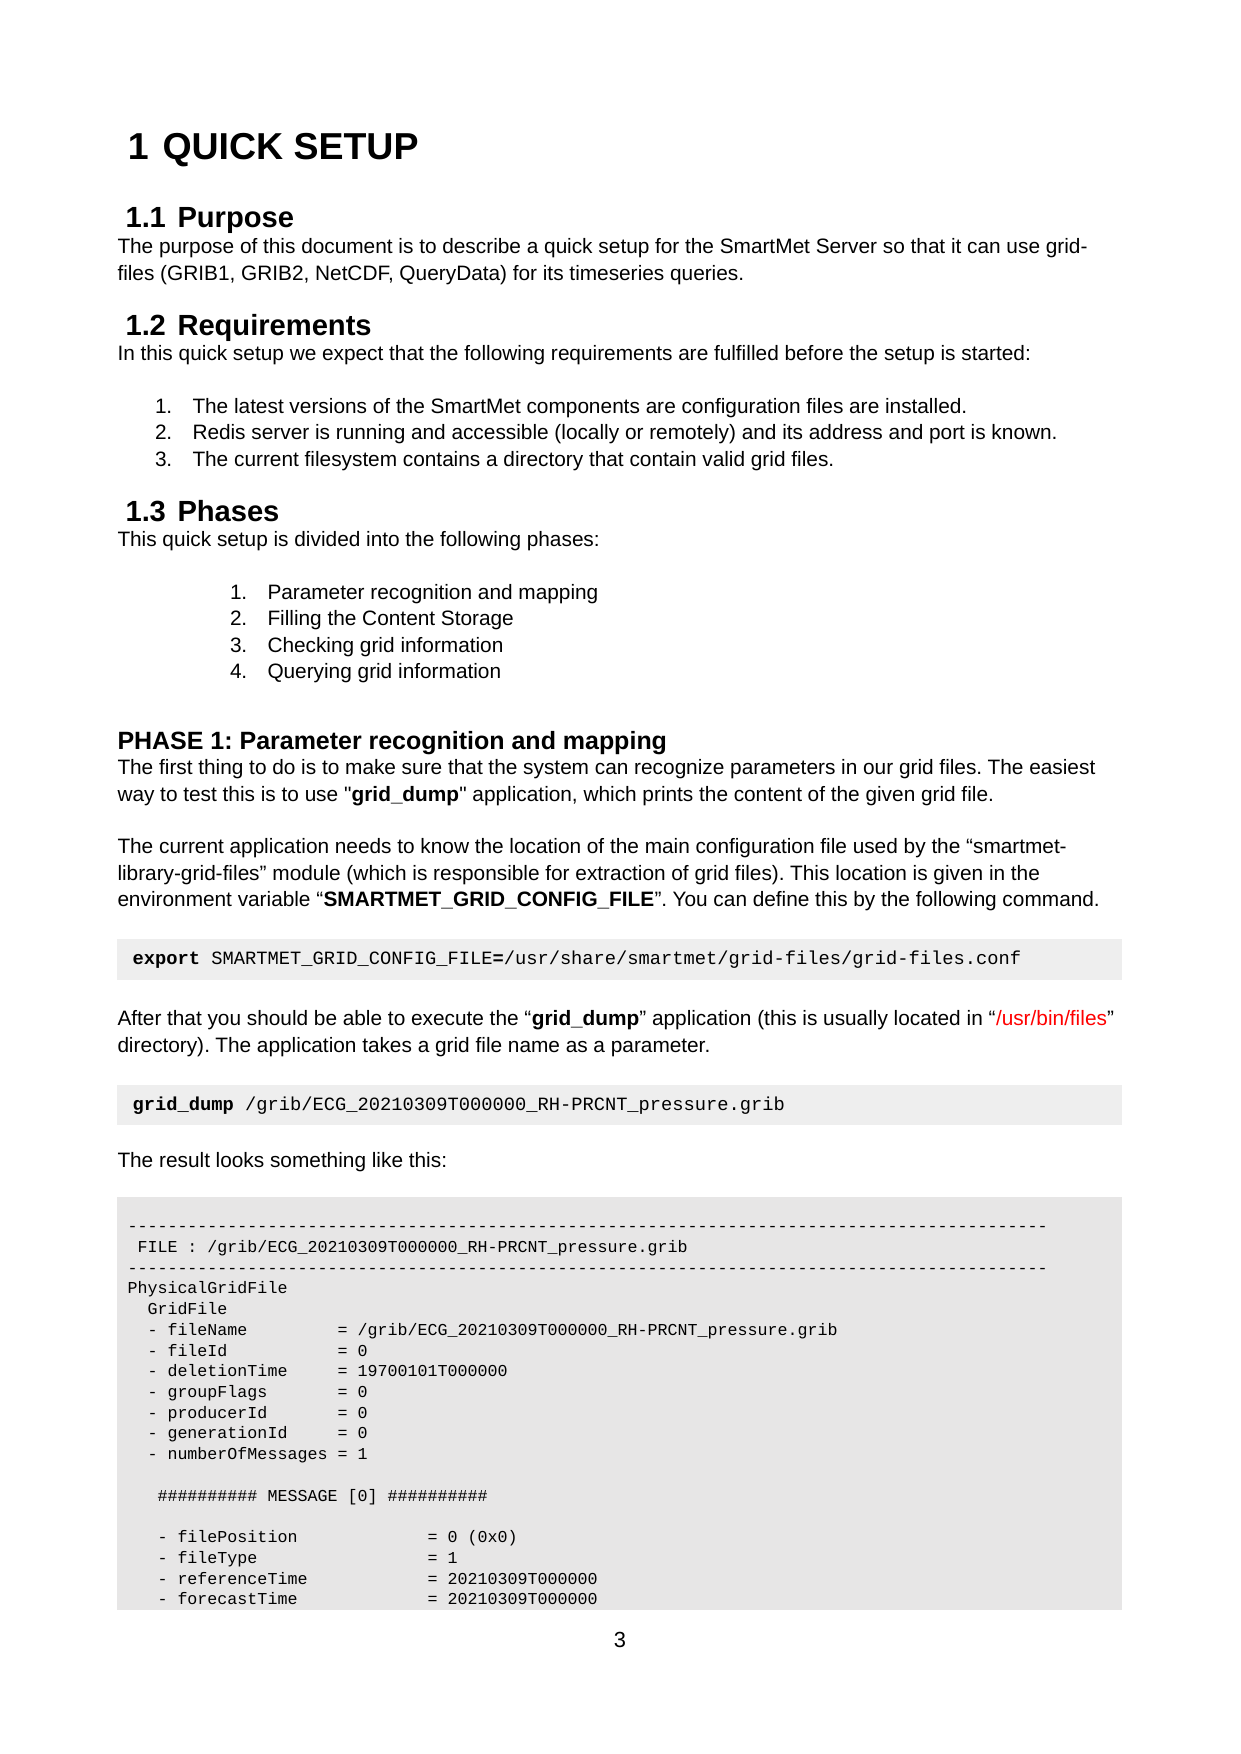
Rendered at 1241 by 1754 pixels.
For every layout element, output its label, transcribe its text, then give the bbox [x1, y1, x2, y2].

text GridFile [117, 1301, 1122, 1319]
list Filling the Content Storage [230, 606, 1122, 630]
text - filePosition = 0 (0x0) [117, 1529, 1122, 1548]
text - forecastTime = 20210309T000000 [117, 1591, 1122, 1610]
text - deletionTime = 19700101T000000 [117, 1363, 1122, 1382]
text - fileId = 0 [117, 1342, 1122, 1361]
text -------------------------------------------------------------------------------------------- [117, 1218, 1122, 1237]
list Querying grid information [230, 659, 1122, 683]
subtitle QUICK SETUP [117, 124, 1122, 167]
text - generationId = 0 [117, 1425, 1122, 1444]
subtitle Purpose [117, 200, 1122, 234]
text grid_dump /grib/ECG_20210309T000000_RH-PRCNT_pressure.grib [117, 1094, 1122, 1116]
text The first thing to do is to make sure that the system can recognize parameters in our grid files. The easiest way to test this is to use "grid_dump" application, which prints the content of the given grid file. [117, 755, 1122, 805]
subtitle PHASE 1: Parameter recognition and mapping [117, 726, 1122, 755]
text -------------------------------------------------------------------------------------------- [117, 1259, 1122, 1278]
list Checking grid information [230, 633, 1122, 657]
text - numberOfMessages = 1 [117, 1446, 1122, 1465]
text - groupFlags = 0 [117, 1384, 1122, 1402]
text - producerId = 0 [117, 1404, 1122, 1423]
list The current filesystem contains a directory that contain valid grid files. [155, 446, 1122, 470]
text This quick setup is divided into the following phases: [117, 527, 1122, 551]
text - referenceTime = 20210309T000000 [117, 1570, 1122, 1589]
text FILE : /grib/ECG_20210309T000000_RH-PRCNT_pressure.grib [117, 1238, 1122, 1257]
list The latest versions of the SmartMet components are configuration files are installed. [155, 394, 1122, 418]
text - fileName = /grib/ECG_20210309T000000_RH-PRCNT_pressure.grib [117, 1321, 1122, 1340]
text The purpose of this document is to describe a quick setup for the SmartMet Server so that it can use grid-files (GRIB1, GRIB2, NetCDF, QueryData) for its timeseries queries. [117, 234, 1122, 284]
list Redis server is running and accessible (locally or remotely) and its address and port is known. [155, 420, 1122, 444]
text export SMARTMET_GRID_CONFIG_FILE=/usr/share/smartmet/grid-files/grid-files.conf [117, 949, 1122, 970]
text - fileType = 1 [117, 1549, 1122, 1568]
text ########## MESSAGE [0] ########## [117, 1487, 1122, 1506]
text PhysicalGridFile [117, 1280, 1122, 1299]
text In this quick setup we expect that the following requirements are fulfilled before the setup is started: [117, 341, 1122, 365]
text The current application needs to know the location of the main configuration file used by the “smartmet-library-grid-files” module (which is responsible for extraction of grid files). This location is given in the environment variable “SMARTMET_GRID_CONFIG_FILE”. You can define this by the following command. [117, 834, 1122, 911]
text After that you should be able to execute the “grid_dump” application (this is usually located in “/usr/bin/files” directory). The application takes a grid file name as a parameter. [117, 1006, 1122, 1056]
subtitle Phases [117, 494, 1122, 527]
text The result looks something like this: [117, 1148, 1122, 1172]
subtitle Requirements [117, 307, 1122, 341]
list Parameter recognition and mapping [230, 580, 1122, 604]
